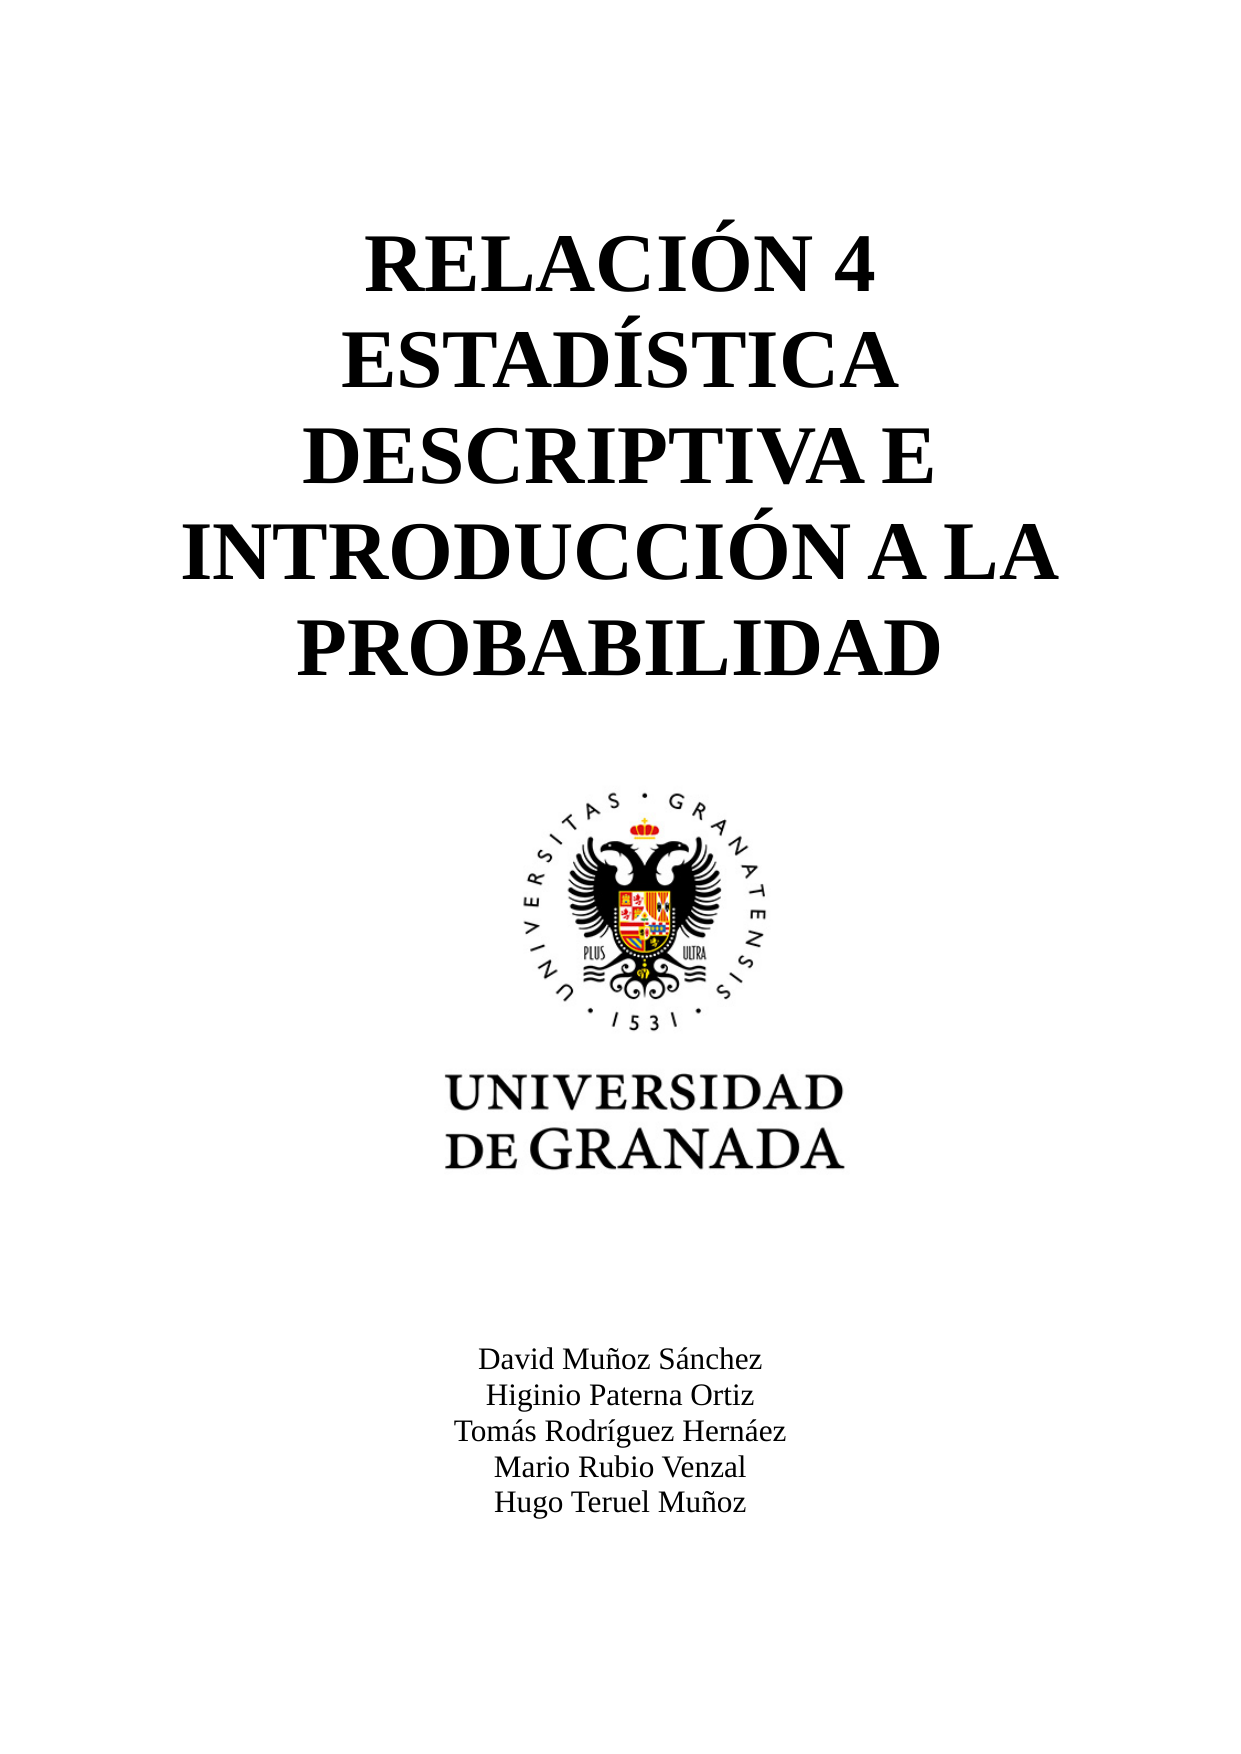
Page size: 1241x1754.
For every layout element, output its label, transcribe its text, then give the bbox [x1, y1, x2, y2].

text Tomás Rodríguez Hernáez [118, 1412, 1122, 1448]
text Higinio Paterna Ortiz [118, 1376, 1122, 1412]
text Hugo Teruel Muñoz [118, 1484, 1122, 1520]
text Mario Rubio Venzal [118, 1448, 1122, 1484]
text David Muñoz Sánchez [118, 1340, 1122, 1376]
text RELACIÓN 4 ESTADÍSTICA DESCRIPTIVA E INTRODUCCIÓN A LA PROBABILIDAD [118, 214, 1122, 693]
picture [400, 725, 883, 1208]
